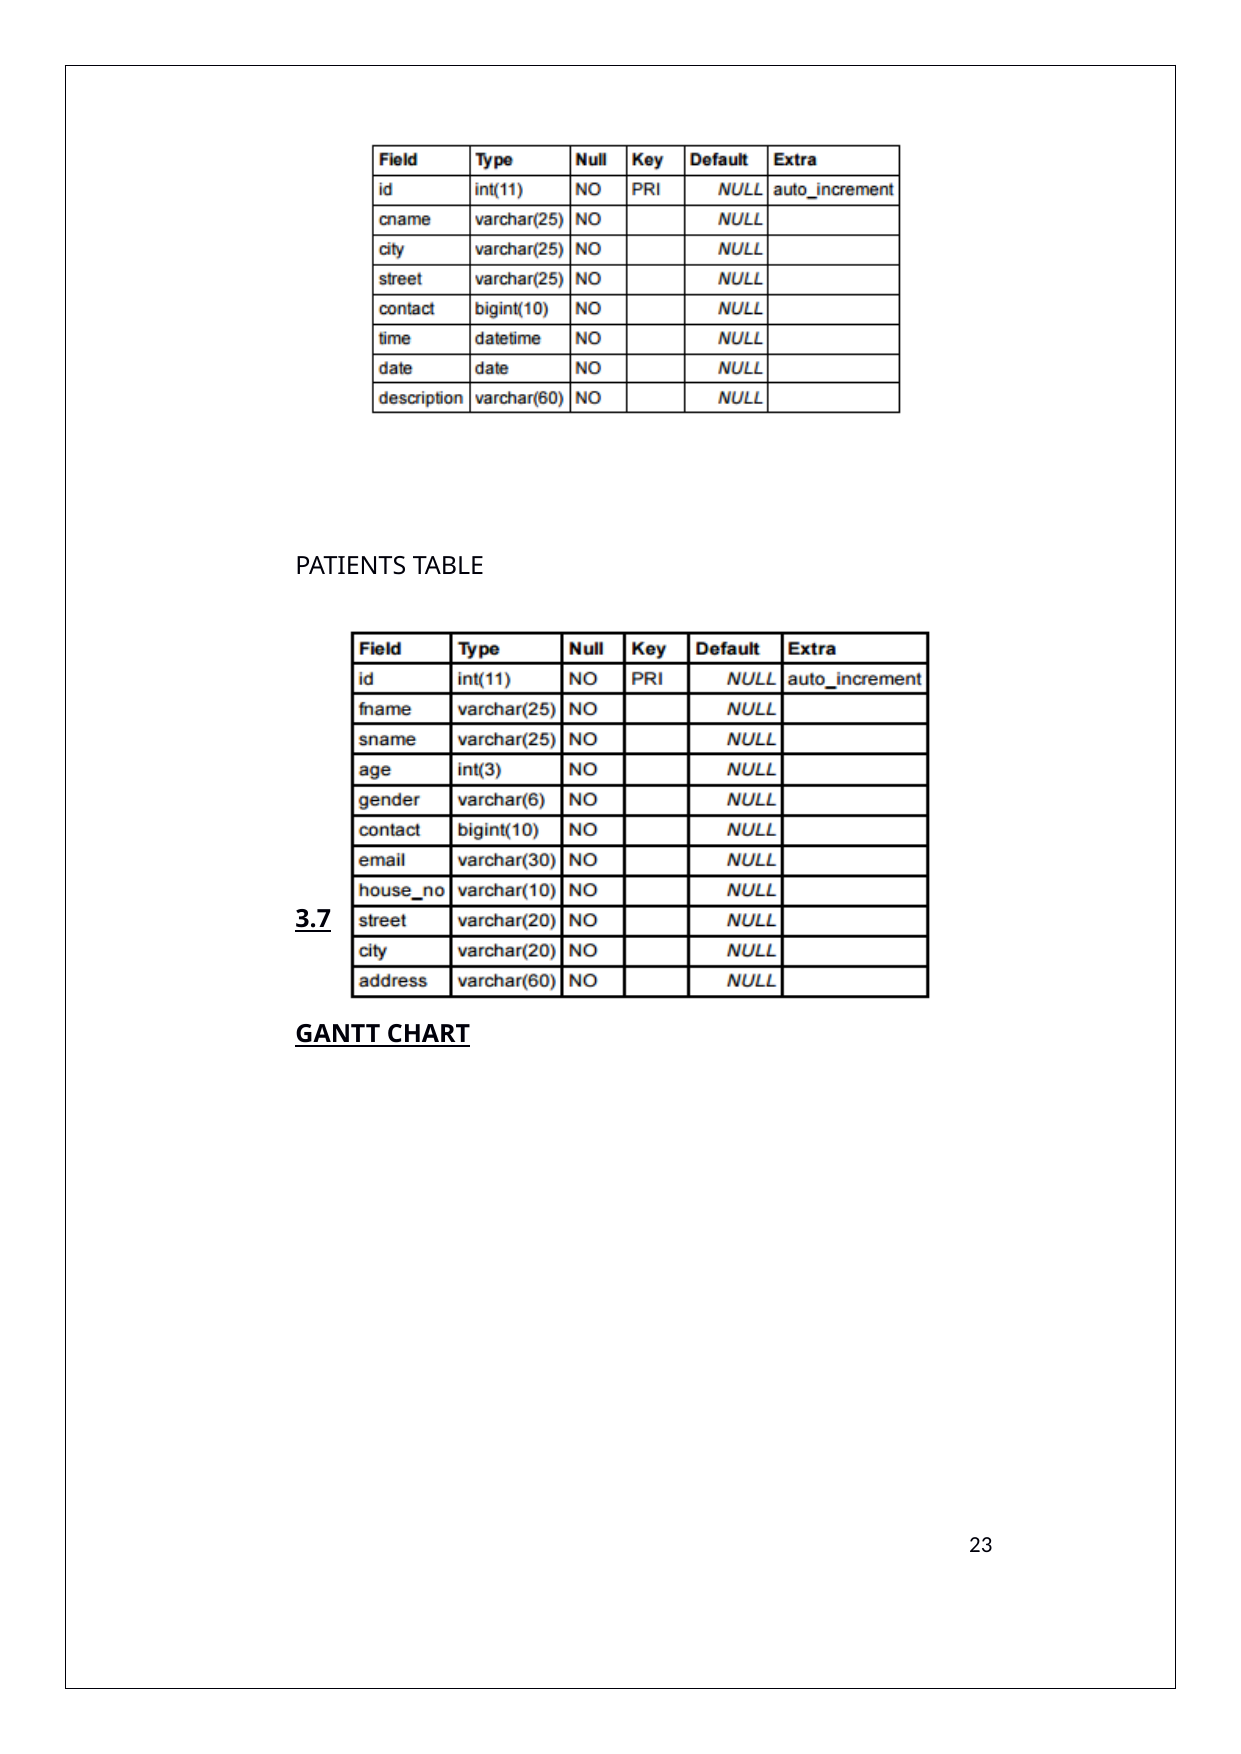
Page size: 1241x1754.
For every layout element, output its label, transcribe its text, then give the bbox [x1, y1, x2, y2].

text 3.7 GANTT CHART [295, 901, 992, 1050]
text PATIENTS TABLE [295, 548, 992, 582]
